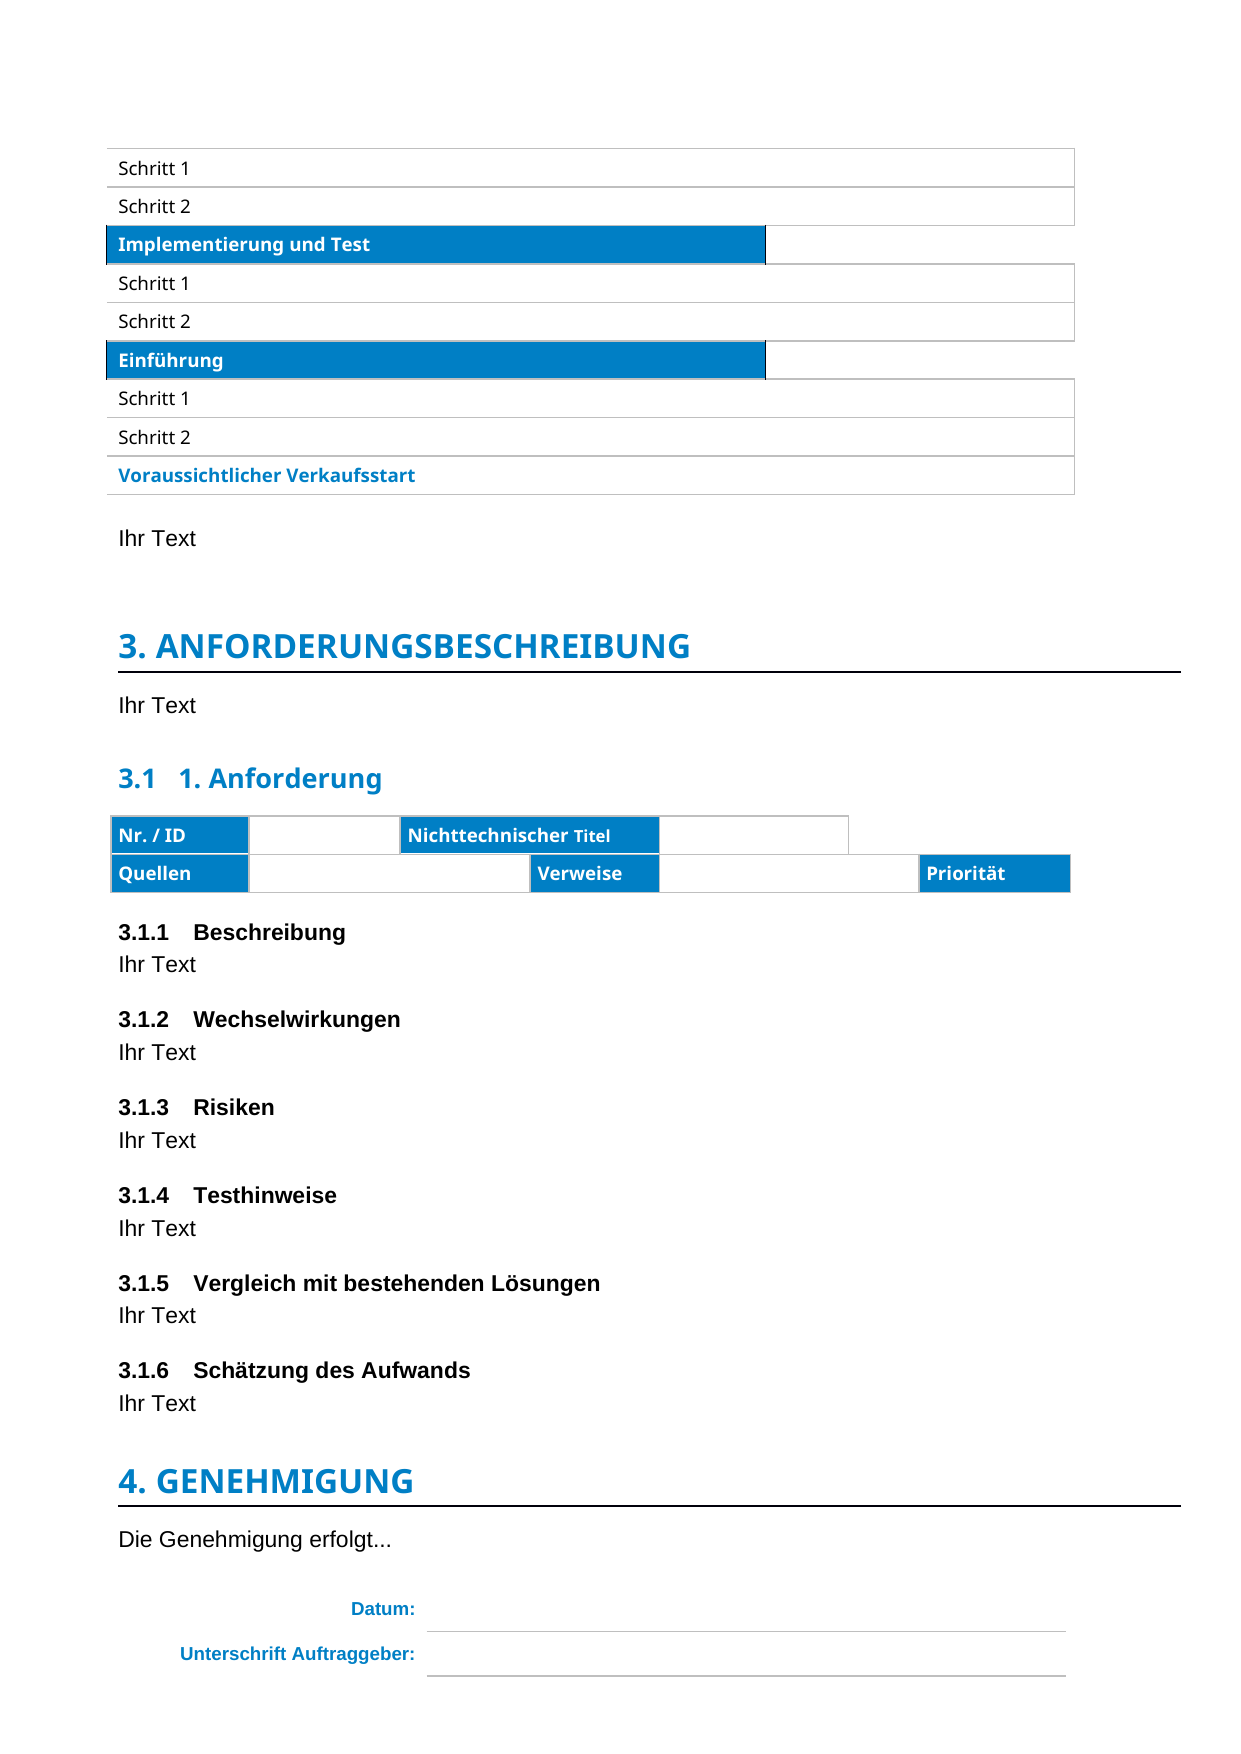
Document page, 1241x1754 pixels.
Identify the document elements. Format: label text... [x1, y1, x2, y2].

subtitle Anforderungsbeschreibung [118, 623, 1181, 671]
table_header Nichttechnischer Titel [401, 817, 659, 853]
table_cell Priorität [920, 855, 1070, 892]
table_cell Schritt 2 [107, 188, 1074, 224]
subtitle Beschreibung [118, 918, 1181, 945]
table_cell Schritt 1 [107, 149, 1074, 186]
text Ihr Text [118, 692, 1181, 718]
table_cell Einführung [107, 342, 765, 378]
table_cell Schritt 1 [107, 380, 1074, 417]
table_cell Implementierung und Test [107, 226, 765, 263]
text Ihr Text [118, 1302, 1181, 1329]
text Ihr Text [118, 1039, 1181, 1065]
table_cell Unterschrift Auftraggeber: [107, 1631, 427, 1675]
text Ihr Text [118, 1214, 1181, 1241]
table_header Nr. / ID [112, 817, 248, 853]
subtitle Wechselwirkungen [118, 1006, 1181, 1033]
table_cell Voraussichtlicher Verkaufsstart [107, 457, 1074, 494]
text Ihr Text [118, 1390, 1181, 1416]
table_cell Schritt 2 [107, 303, 1074, 340]
text Ihr Text [118, 951, 1181, 977]
subtitle Testhinweise [118, 1182, 1181, 1208]
table_header Datum: [107, 1587, 427, 1631]
subtitle Genehmigung [118, 1458, 1181, 1505]
text Ihr Text [118, 525, 1181, 552]
text Ihr Text [118, 1127, 1181, 1153]
text Die Genehmigung erfolgt... [118, 1526, 1181, 1552]
table_cell Quellen [112, 855, 248, 892]
table_header [427, 1587, 1066, 1631]
table_cell [427, 1632, 1066, 1675]
table_cell [250, 855, 529, 892]
table_cell Verweise [531, 855, 659, 892]
subtitle Schätzung des Aufwands [118, 1357, 1181, 1384]
subtitle Risiken [118, 1094, 1181, 1120]
table_header [250, 817, 399, 853]
subtitle Vergleich mit bestehenden Lösungen [118, 1270, 1181, 1296]
table_cell Schritt 1 [107, 265, 1074, 301]
subtitle 1. Anforderung [118, 759, 1181, 796]
table_cell [660, 855, 918, 892]
table_cell Schritt 2 [107, 418, 1074, 455]
table_header [660, 817, 848, 853]
